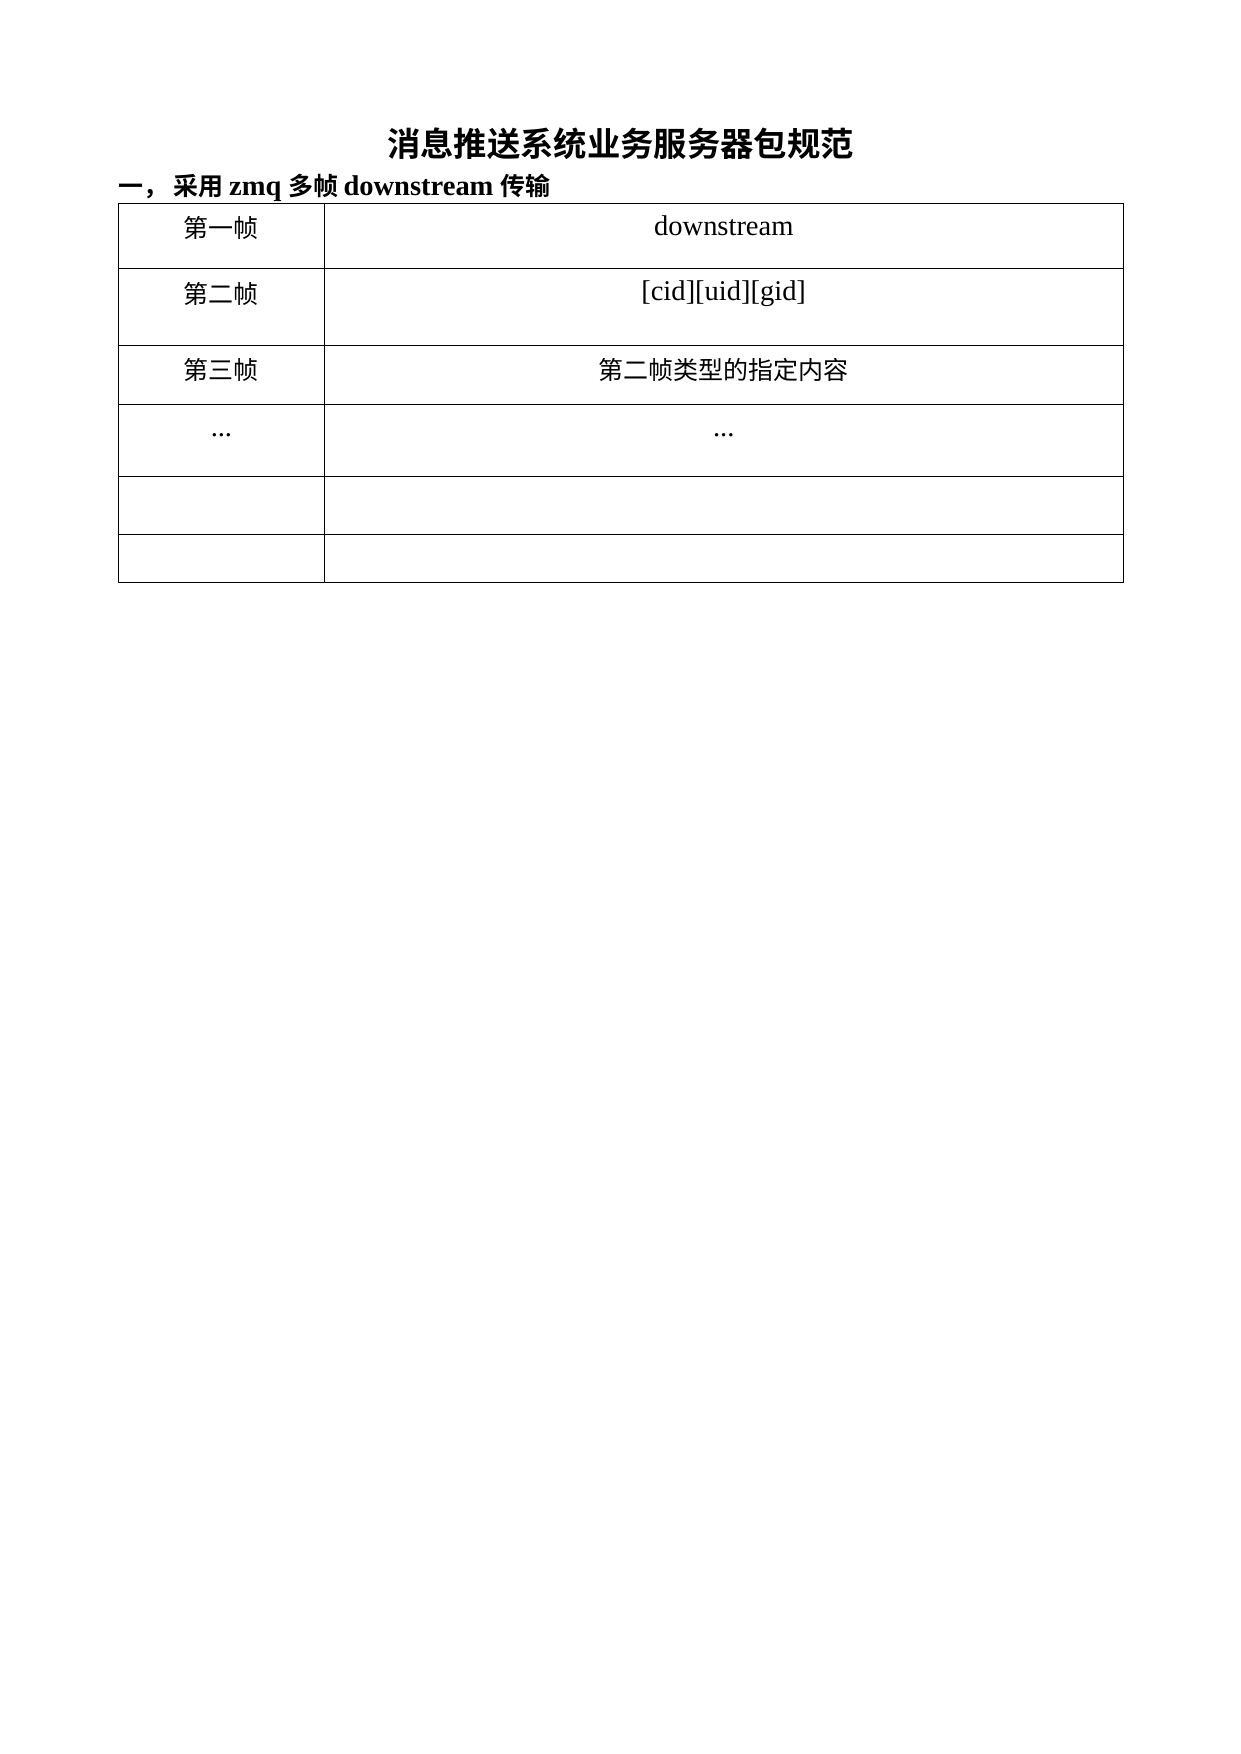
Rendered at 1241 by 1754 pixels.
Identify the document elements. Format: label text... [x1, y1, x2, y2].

table_cell [119, 477, 324, 534]
table_cell 第三帧 [119, 346, 324, 404]
text 一， 采用zmq 多帧downstream 传输 [118, 166, 1122, 203]
table_header downstream [325, 204, 1123, 268]
table_cell [325, 535, 1123, 582]
table_header 第一帧 [119, 204, 324, 268]
table_cell [cid][uid][gid] [325, 269, 1123, 345]
table_cell [119, 535, 324, 582]
table_cell 第二帧 [119, 269, 324, 345]
table_cell 第二帧类型的指定内容 [325, 346, 1123, 404]
text 消息推送系统业务服务器包规范 [118, 118, 1122, 166]
table_cell ... [325, 405, 1123, 476]
table_cell [325, 477, 1123, 534]
table_cell ... [119, 405, 324, 476]
